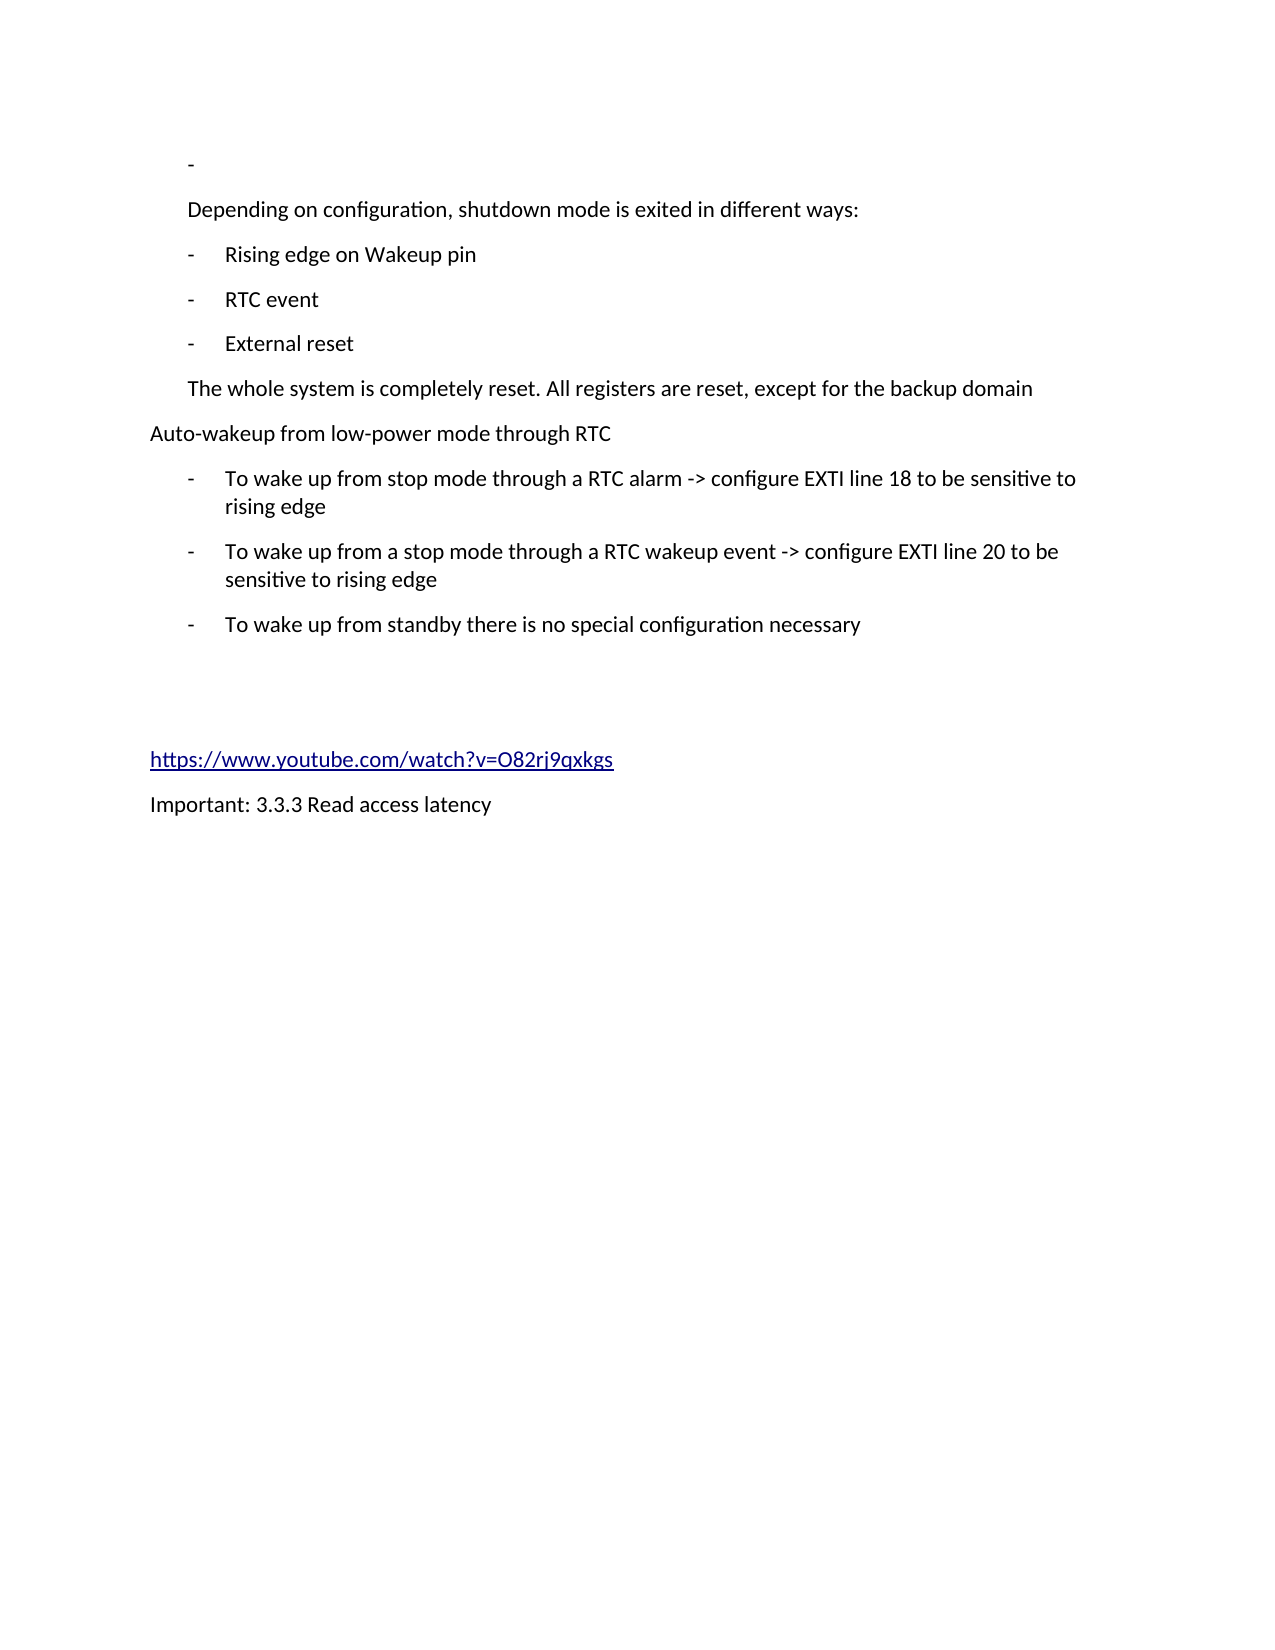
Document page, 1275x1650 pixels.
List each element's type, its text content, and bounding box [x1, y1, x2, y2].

list https://www.youtube.com/watch?v=O82rj9qxkgs [150, 745, 1125, 773]
list Important: 3.3.3 Read access latency [150, 790, 1125, 818]
list RTC event [187, 285, 1125, 313]
list External reset [187, 329, 1125, 358]
text Auto-wakeup from low-power mode through RTC [150, 419, 1125, 447]
list Rising edge on Wakeup pin [187, 240, 1125, 268]
text Depending on configuration, shutdown mode is exited in different ways: [187, 195, 1125, 223]
list To wake up from stop mode through a RTC alarm -> configure EXTI line 18 to be sensitive to rising edge [187, 464, 1125, 521]
list To wake up from standby there is no special configuration necessary [187, 611, 1125, 638]
list To wake up from a stop mode through a RTC wakeup event -> configure EXTI line 20 to be sensitive to rising edge [187, 537, 1125, 594]
text The whole system is completely reset. All registers are reset, except for the backup domain [150, 374, 1125, 402]
